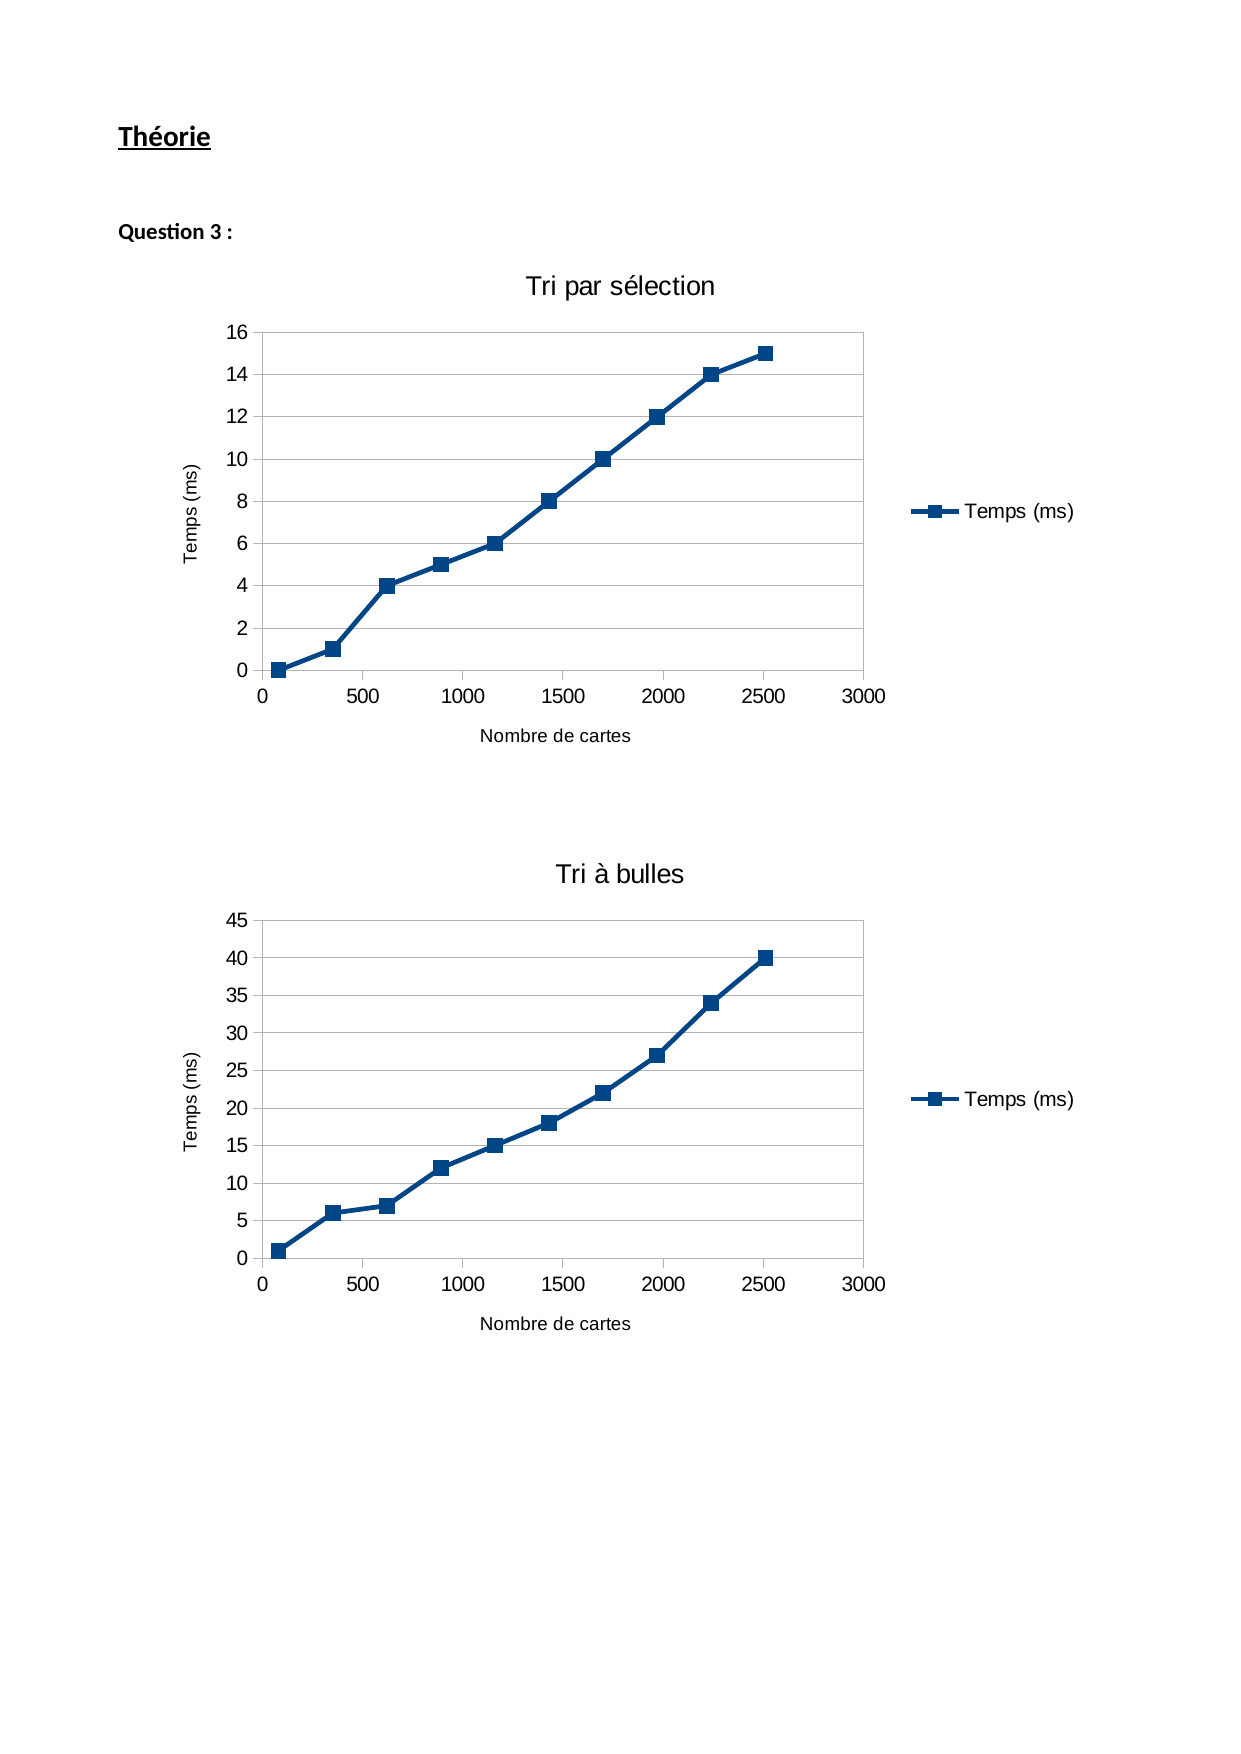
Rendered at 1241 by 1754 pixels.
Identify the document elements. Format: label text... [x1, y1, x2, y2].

text Théorie [118, 118, 1122, 154]
text Question 3 : [118, 217, 1122, 245]
